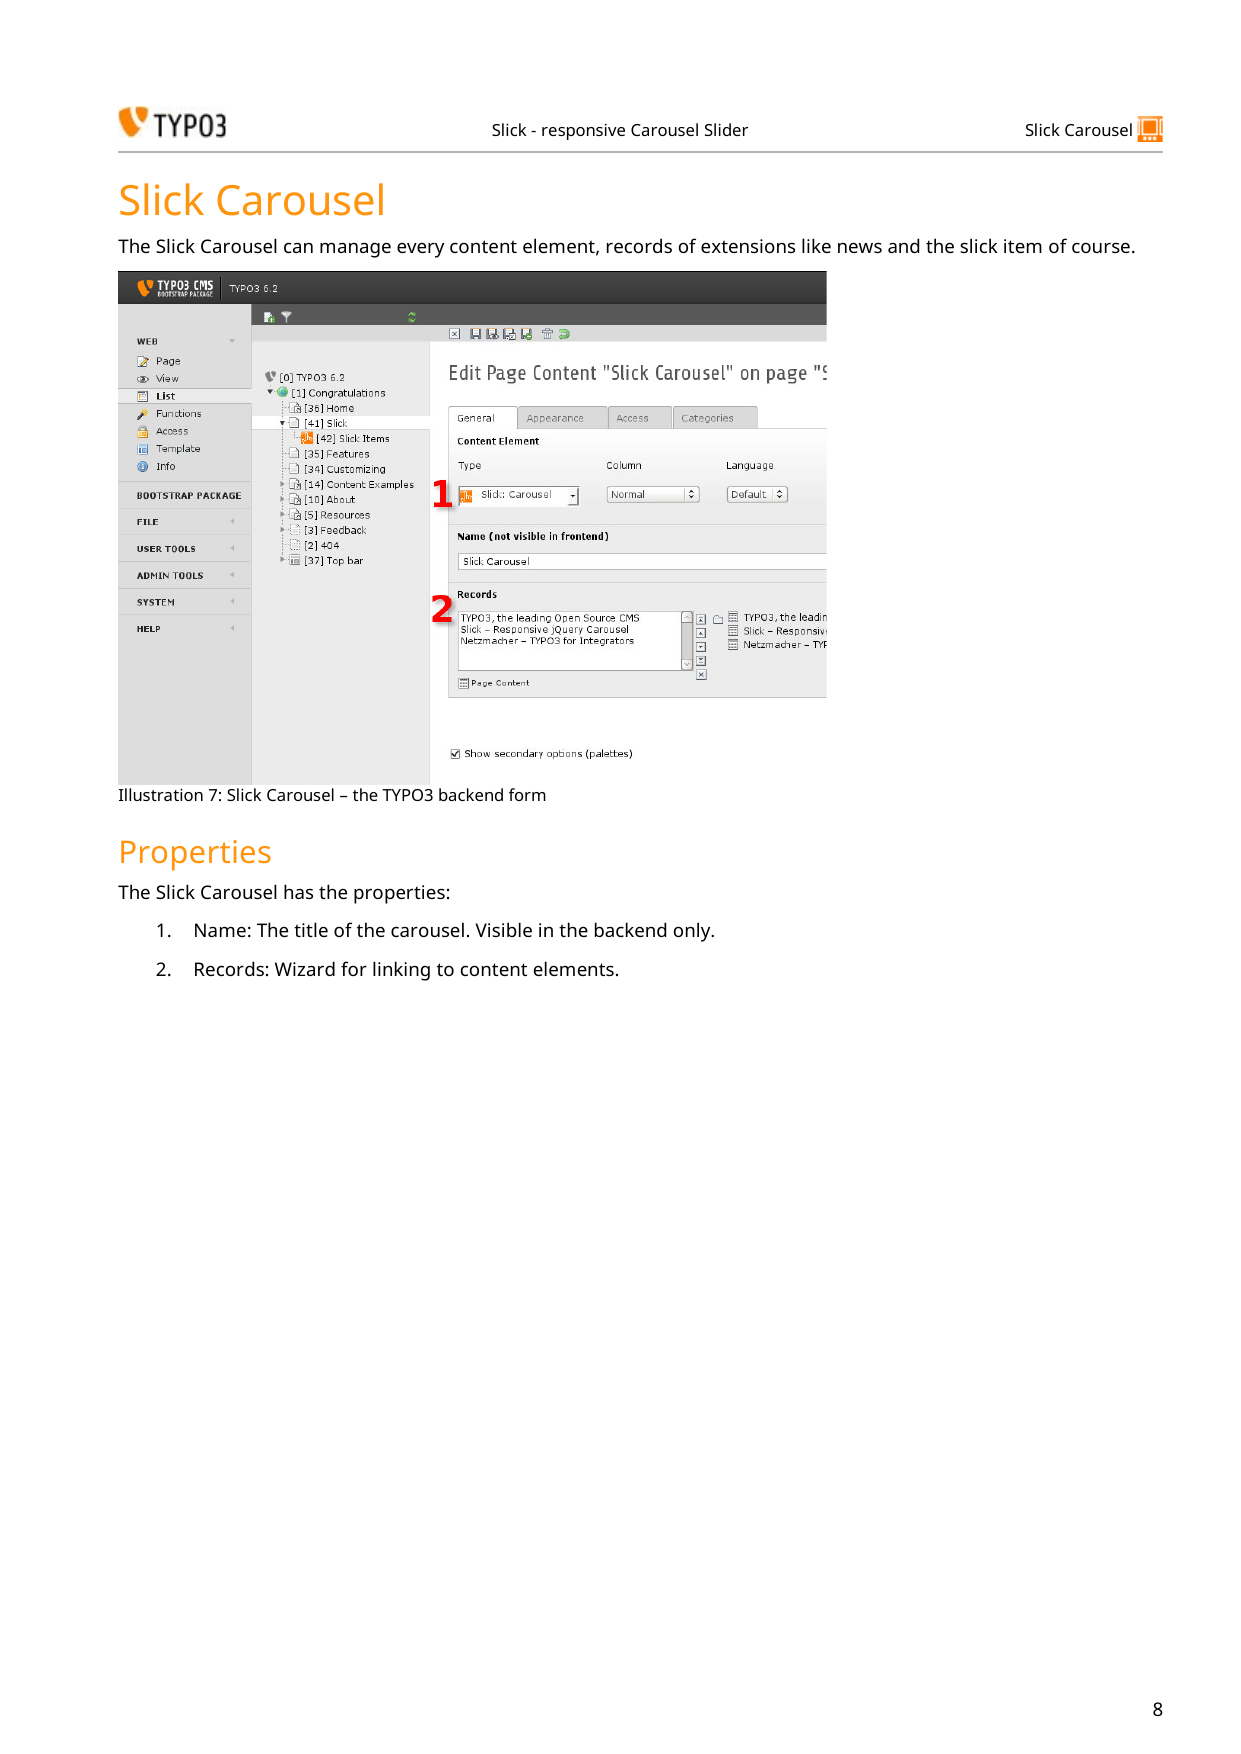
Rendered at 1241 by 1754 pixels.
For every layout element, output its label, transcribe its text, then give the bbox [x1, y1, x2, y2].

text The Slick Carousel has the properties: [118, 879, 1163, 905]
picture [118, 271, 827, 785]
subtitle Slick Carousel [118, 171, 1163, 227]
list Name: The title of the carousel. Visible in the backend only. [156, 917, 1163, 943]
text The Slick Carousel can manage every content element, records of extensions like news and the slick item of course. [118, 233, 1163, 259]
subtitle Properties [118, 830, 1163, 873]
picture [1137, 116, 1163, 142]
picture [118, 106, 227, 138]
list Records: Wizard for linking to content elements. [156, 956, 1163, 982]
text Illustration 7: Slick Carousel – the TYPO3 backend form [118, 785, 827, 807]
